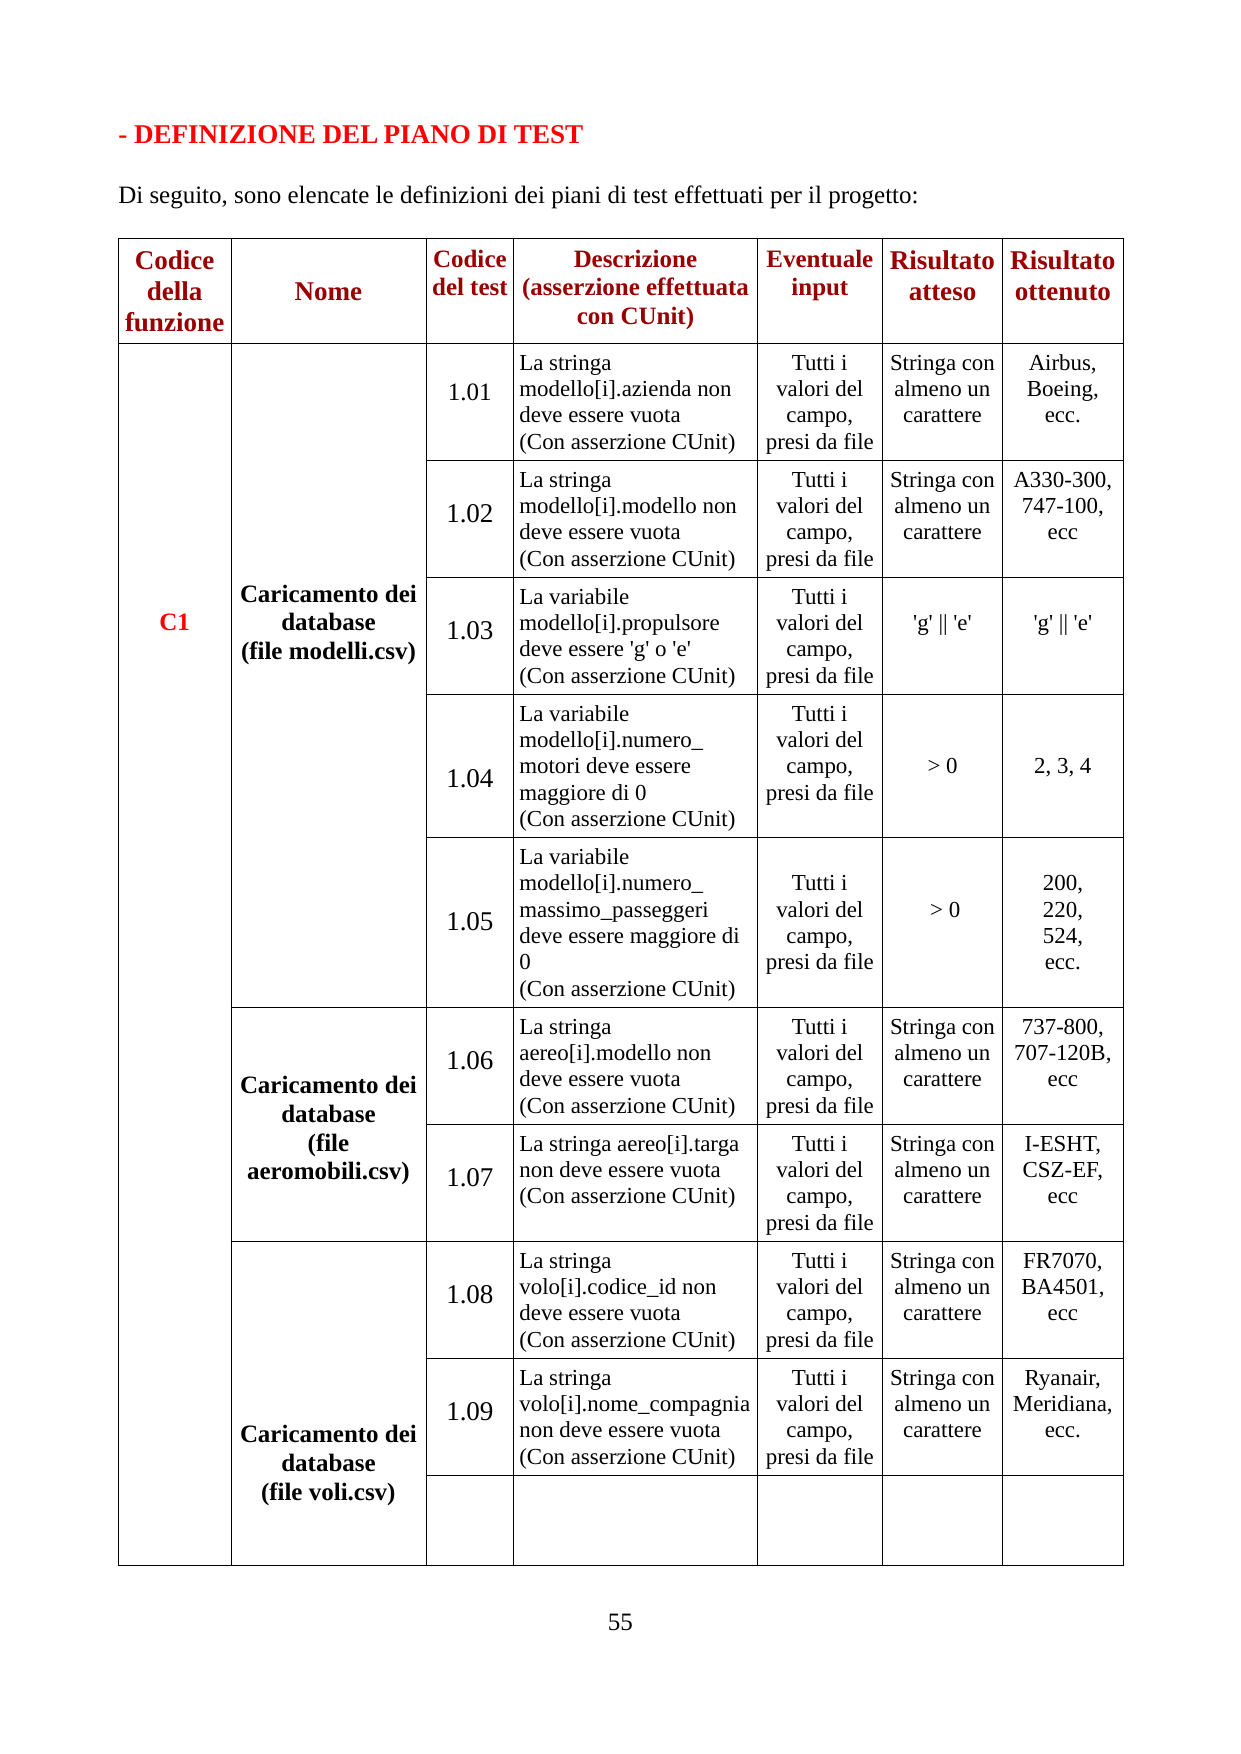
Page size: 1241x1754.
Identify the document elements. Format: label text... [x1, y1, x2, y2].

table_cell Stringa con almeno un carattere [883, 1008, 1002, 1124]
table_cell Tutti i valori del campo, presi da file [758, 1125, 882, 1241]
table_cell [1003, 1476, 1123, 1565]
table_cell Stringa con almeno un carattere [883, 461, 1002, 577]
table_cell La stringa aereo[i].targa non deve essere vuota (Con asserzione CUnit) [514, 1125, 757, 1241]
table_cell La stringa aereo[i].modello non deve essere vuota (Con asserzione CUnit) [514, 1008, 757, 1124]
table_header Eventuale input [758, 239, 882, 343]
table_cell Stringa con almeno un carattere [883, 1359, 1002, 1475]
table_cell Caricamento dei database (file aeromobili.csv) [232, 1008, 426, 1241]
table_cell A330-300, 747-100, ecc [1003, 461, 1123, 577]
table_cell 2, 3, 4 [1003, 695, 1123, 837]
table_header Codice della funzione [119, 239, 231, 343]
table_cell FR7070, BA4501, ecc [1003, 1242, 1123, 1358]
table_cell Tutti i valori del campo, presi da file [758, 578, 882, 694]
table_cell 200, 220, 524, ecc. [1003, 838, 1123, 1007]
table_cell Caricamento dei database (file modelli.csv) [232, 344, 426, 1007]
table_cell Stringa con almeno un carattere [883, 1242, 1002, 1358]
table_cell [427, 1476, 513, 1565]
table_header Risultato atteso [883, 239, 1002, 343]
table_cell La variabile modello[i].propulsore deve essere 'g' o 'e' (Con asserzione CUnit) [514, 578, 757, 694]
table_cell 1.05 [427, 838, 513, 1007]
table_cell Tutti i valori del campo, presi da file [758, 461, 882, 577]
table_cell Caricamento dei database (file voli.csv) [232, 1242, 426, 1565]
table_cell [514, 1476, 757, 1565]
table_cell La variabile modello[i].numero_ motori deve essere maggiore di 0 (Con asserzione CUnit) [514, 695, 757, 837]
table_cell Ryanair, Meridiana, ecc. [1003, 1359, 1123, 1475]
table_cell La stringa volo[i].codice_id non deve essere vuota (Con asserzione CUnit) [514, 1242, 757, 1358]
table_cell Tutti i valori del campo, presi da file [758, 695, 882, 837]
table_cell Tutti i valori del campo, presi da file [758, 1242, 882, 1358]
table_cell > 0 [883, 838, 1002, 1007]
table_cell 1.03 [427, 578, 513, 694]
table_header Nome [232, 239, 426, 343]
table_cell La stringa modello[i].azienda non deve essere vuota (Con asserzione CUnit) [514, 344, 757, 460]
table_cell Stringa con almeno un carattere [883, 1125, 1002, 1241]
text Di seguito, sono elencate le definizioni dei piani di test effettuati per il progetto: [118, 180, 1122, 209]
table_cell La stringa modello[i].modello non deve essere vuota (Con asserzione CUnit) [514, 461, 757, 577]
table_cell 1.08 [427, 1242, 513, 1358]
table_cell 'g' || 'e' [883, 578, 1002, 694]
table_cell Tutti i valori del campo, presi da file [758, 344, 882, 460]
table_cell Tutti i valori del campo, presi da file [758, 838, 882, 1007]
table_cell 1.02 [427, 461, 513, 577]
table_cell Tutti i valori del campo, presi da file [758, 1008, 882, 1124]
table_cell 737-800, 707-120B, ecc [1003, 1008, 1123, 1124]
table_cell 1.04 [427, 695, 513, 837]
table_cell C1 [119, 344, 231, 1565]
table_header Descrizione (asserzione effettuata con CUnit) [514, 239, 757, 343]
table_cell [758, 1476, 882, 1565]
table_cell [883, 1476, 1002, 1565]
table_cell 1.09 [427, 1359, 513, 1475]
table_header Risultato ottenuto [1003, 239, 1123, 343]
table_cell Airbus, Boeing, ecc. [1003, 344, 1123, 460]
text - DEFINIZIONE DEL PIANO DI TEST [118, 118, 1122, 149]
table_cell Stringa con almeno un carattere [883, 344, 1002, 460]
table_cell La stringa volo[i].nome_compagnia non deve essere vuota (Con asserzione CUnit) [514, 1359, 757, 1475]
table_cell 1.07 [427, 1125, 513, 1241]
table_cell 1.06 [427, 1008, 513, 1124]
table_cell 1.01 [427, 344, 513, 460]
table_header Codice del test [427, 239, 513, 343]
table_cell > 0 [883, 695, 1002, 837]
table_cell I-ESHT, CSZ-EF, ecc [1003, 1125, 1123, 1241]
table_cell 'g' || 'e' [1003, 578, 1123, 694]
table_cell Tutti i valori del campo, presi da file [758, 1359, 882, 1475]
table_cell La variabile modello[i].numero_ massimo_passeggeri deve essere maggiore di 0 (Con asserzione CUnit) [514, 838, 757, 1007]
